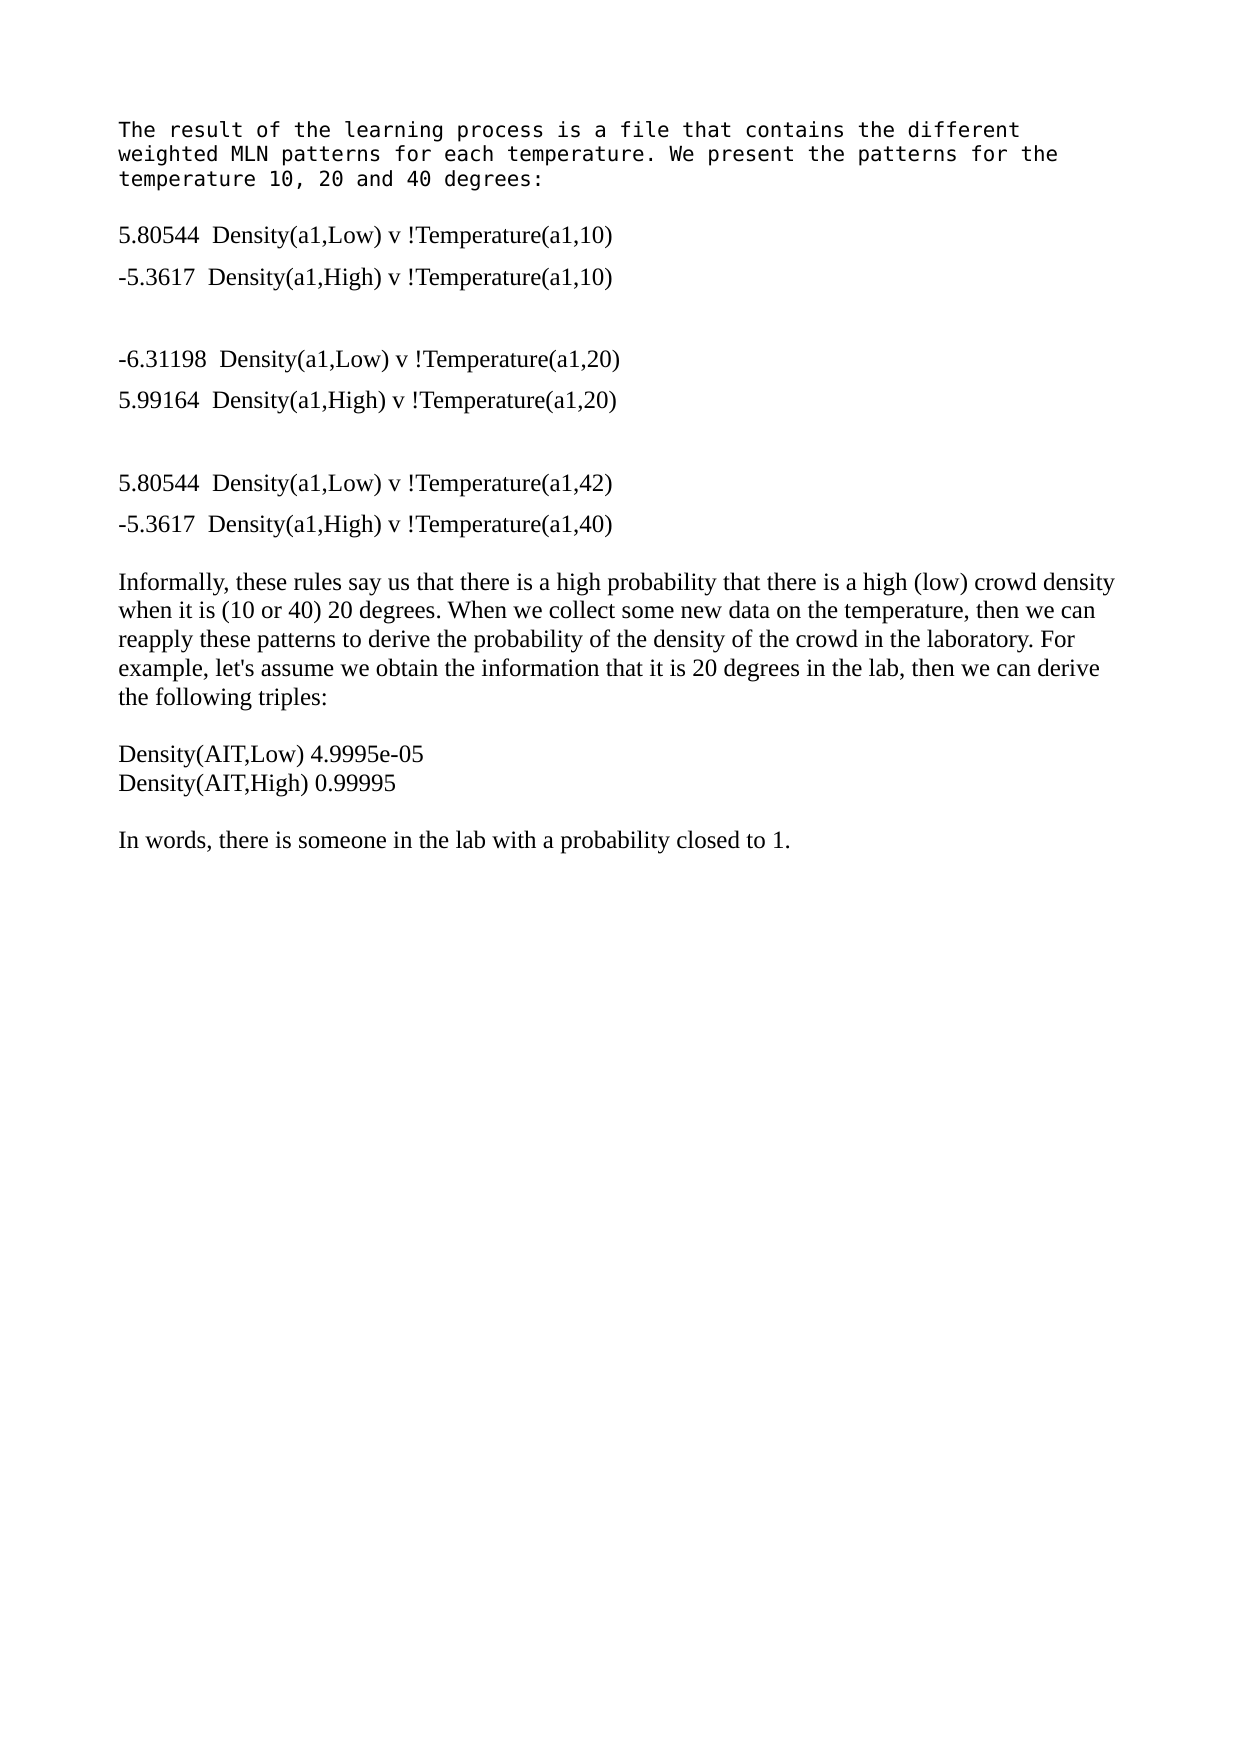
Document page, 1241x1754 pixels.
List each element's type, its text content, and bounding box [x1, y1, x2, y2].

text Density(AIT,High) 0.99995 [118, 768, 1122, 797]
text -5.3617 Density(a1,High) v !Temperature(a1,40) [118, 509, 1122, 538]
text -5.3617 Density(a1,High) v !Temperature(a1,10) [118, 262, 1122, 290]
text In words, there is someone in the lab with a probability closed to 1. [118, 825, 1122, 854]
text 5.99164 Density(a1,High) v !Temperature(a1,20) [118, 385, 1122, 414]
text The result of the learning process is a file that contains the different weighted MLN patterns for each temperature. We present the patterns for the temperature 10, 20 and 40 degrees: [118, 118, 1122, 191]
text 5.80544 Density(a1,Low) v !Temperature(a1,10) [118, 220, 1122, 249]
text Informally, these rules say us that there is a high probability that there is a high (low) crowd density when it is (10 or 40) 20 degrees. When we collect some new data on the temperature, then we can reapply these patterns to derive the probability of the density of the crowd in the laboratory. For example, let's assume we obtain the information that it is 20 degrees in the lab, then we can derive the following triples: [118, 567, 1122, 710]
text 5.80544 Density(a1,Low) v !Temperature(a1,42) [118, 468, 1122, 497]
text Density(AIT,Low) 4.9995e-05 [118, 739, 1122, 768]
text -6.31198 Density(a1,Low) v !Temperature(a1,20) [118, 344, 1122, 373]
